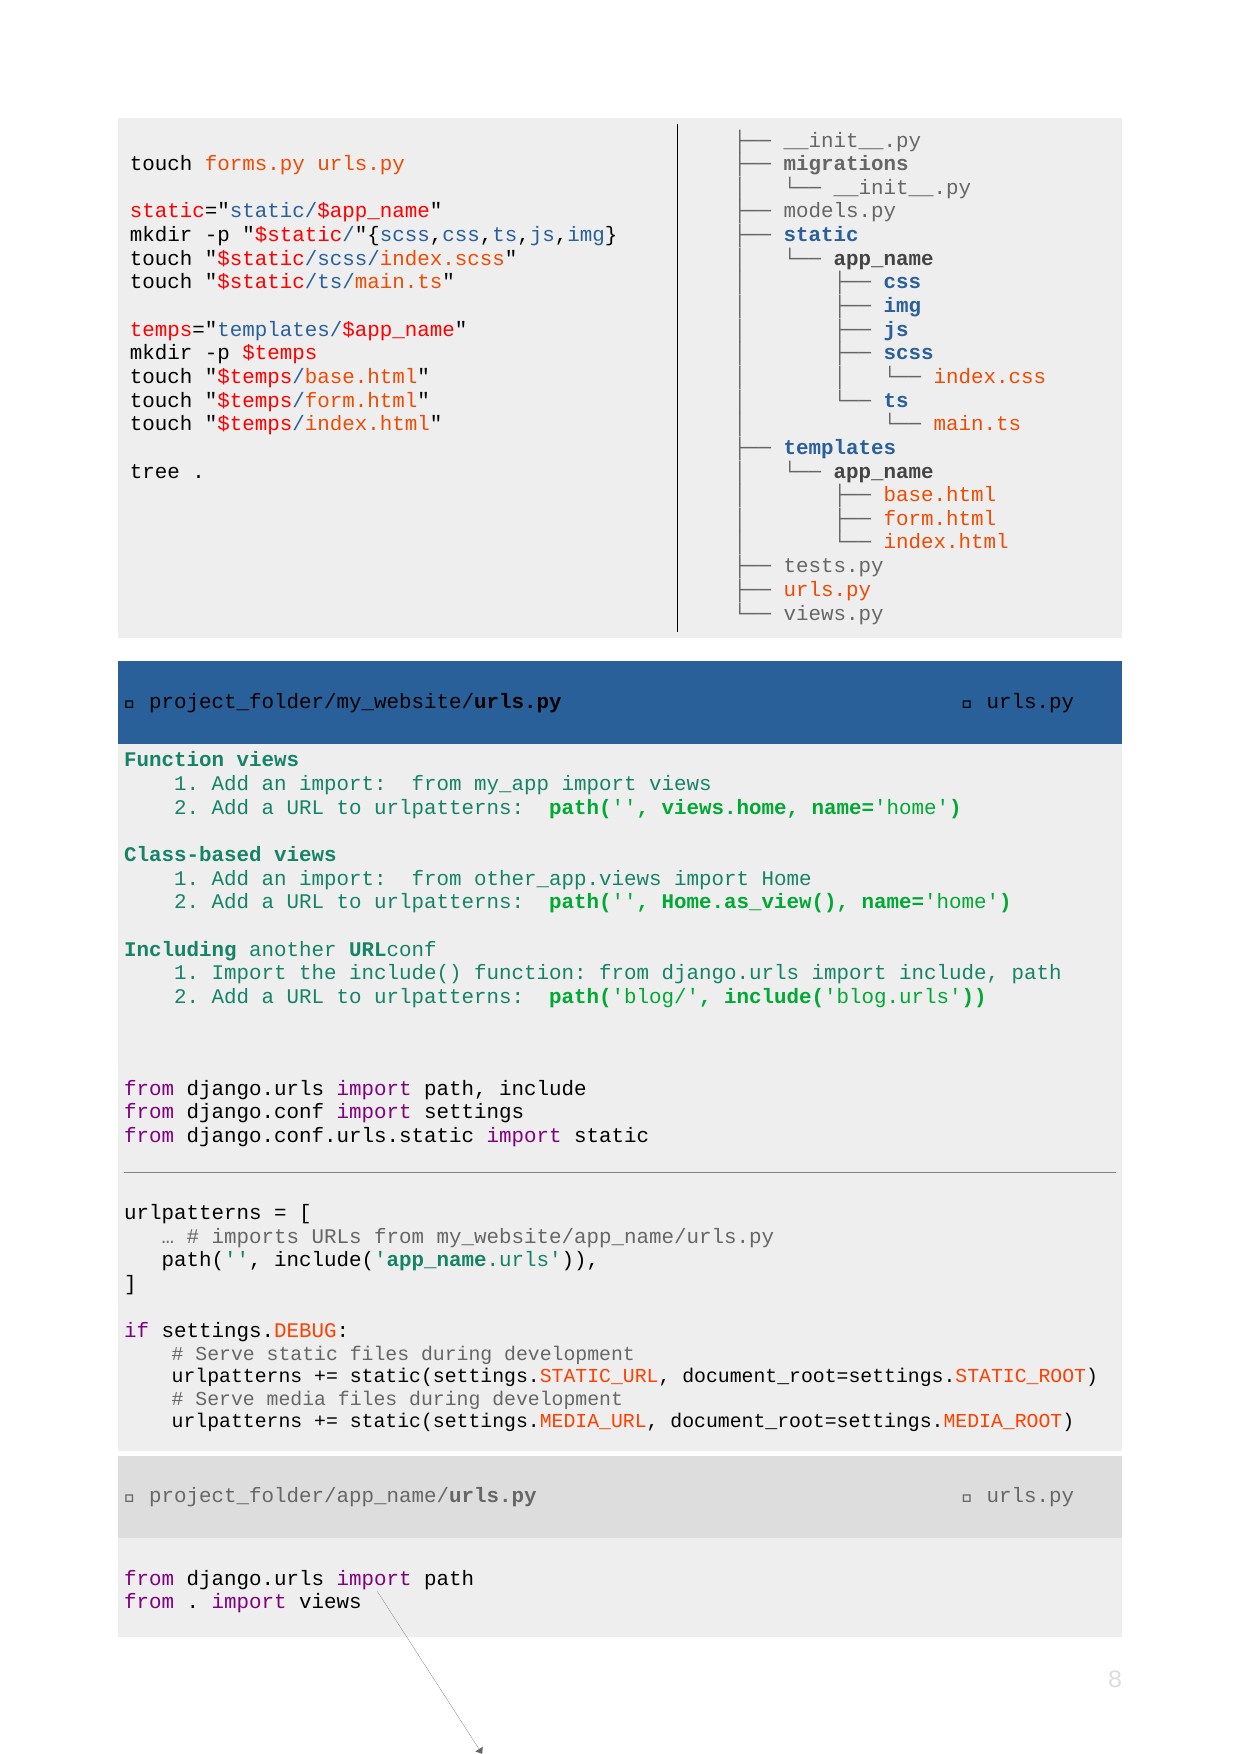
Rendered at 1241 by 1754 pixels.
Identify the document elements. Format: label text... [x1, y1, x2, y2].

table_cell Function views 1. Add an import: from my_app import views 2. Add a URL to urlpatterns: path('', views.home, name='home') Class-based views 1. Add an import: from other_app.views import Home 2. Add a URL to urlpatterns: path('', Home.as_view(), name='home') Including another URLconf 1. Import the include() function: from django.urls import include, path 2. Add a URL to urlpatterns: path('blog/', include('blog.urls')) from django.urls import path, include from django.conf import settings from django.conf.urls.static import static urlpatterns = [ … # imports URLs from my_website/app_name/urls.py path('', include('app_name.urls')), ] if settings.DEBUG: # Serve static files during development urlpatterns += static(settings.STATIC_URL, document_root=settings.STATIC_ROOT) # Serve media files during development urlpatterns += static(settings.MEDIA_URL, document_root=settings.MEDIA_ROOT) [118, 744, 1122, 1451]
table_header touch forms.py urls.py static="static/$app_name" mkdir -p "$static/"{scss,css,ts,js,img} touch "$static/scss/index.scss" touch "$static/ts/main.ts" temps="templates/$app_name" mkdir -p $temps touch "$temps/base.html" touch "$temps/form.html" touch "$temps/index.html" tree . [124, 124, 677, 632]
table_header 📝 project_folder/app_name/urls.py 🐍 urls.py [118, 1456, 1122, 1538]
table_header 📝 project_folder/my_website/urls.py 🐍 urls.py [118, 661, 1122, 744]
table_cell [118, 118, 1122, 638]
table_header ├── __init__.py ├── migrations │ └── __init__.py ├── models.py ├── static │ └── app_name │ ├── css │ ├── img │ ├── js │ ├── scss │ │ └── index.css │ └── ts │ └── main.ts ├── templates │ └── app_name │ ├── base.html │ ├── form.html │ └── index.html ├── tests.py ├── urls.py └── views.py [678, 124, 1116, 632]
table_cell from django.urls import path from . import views [118, 1538, 1122, 1637]
